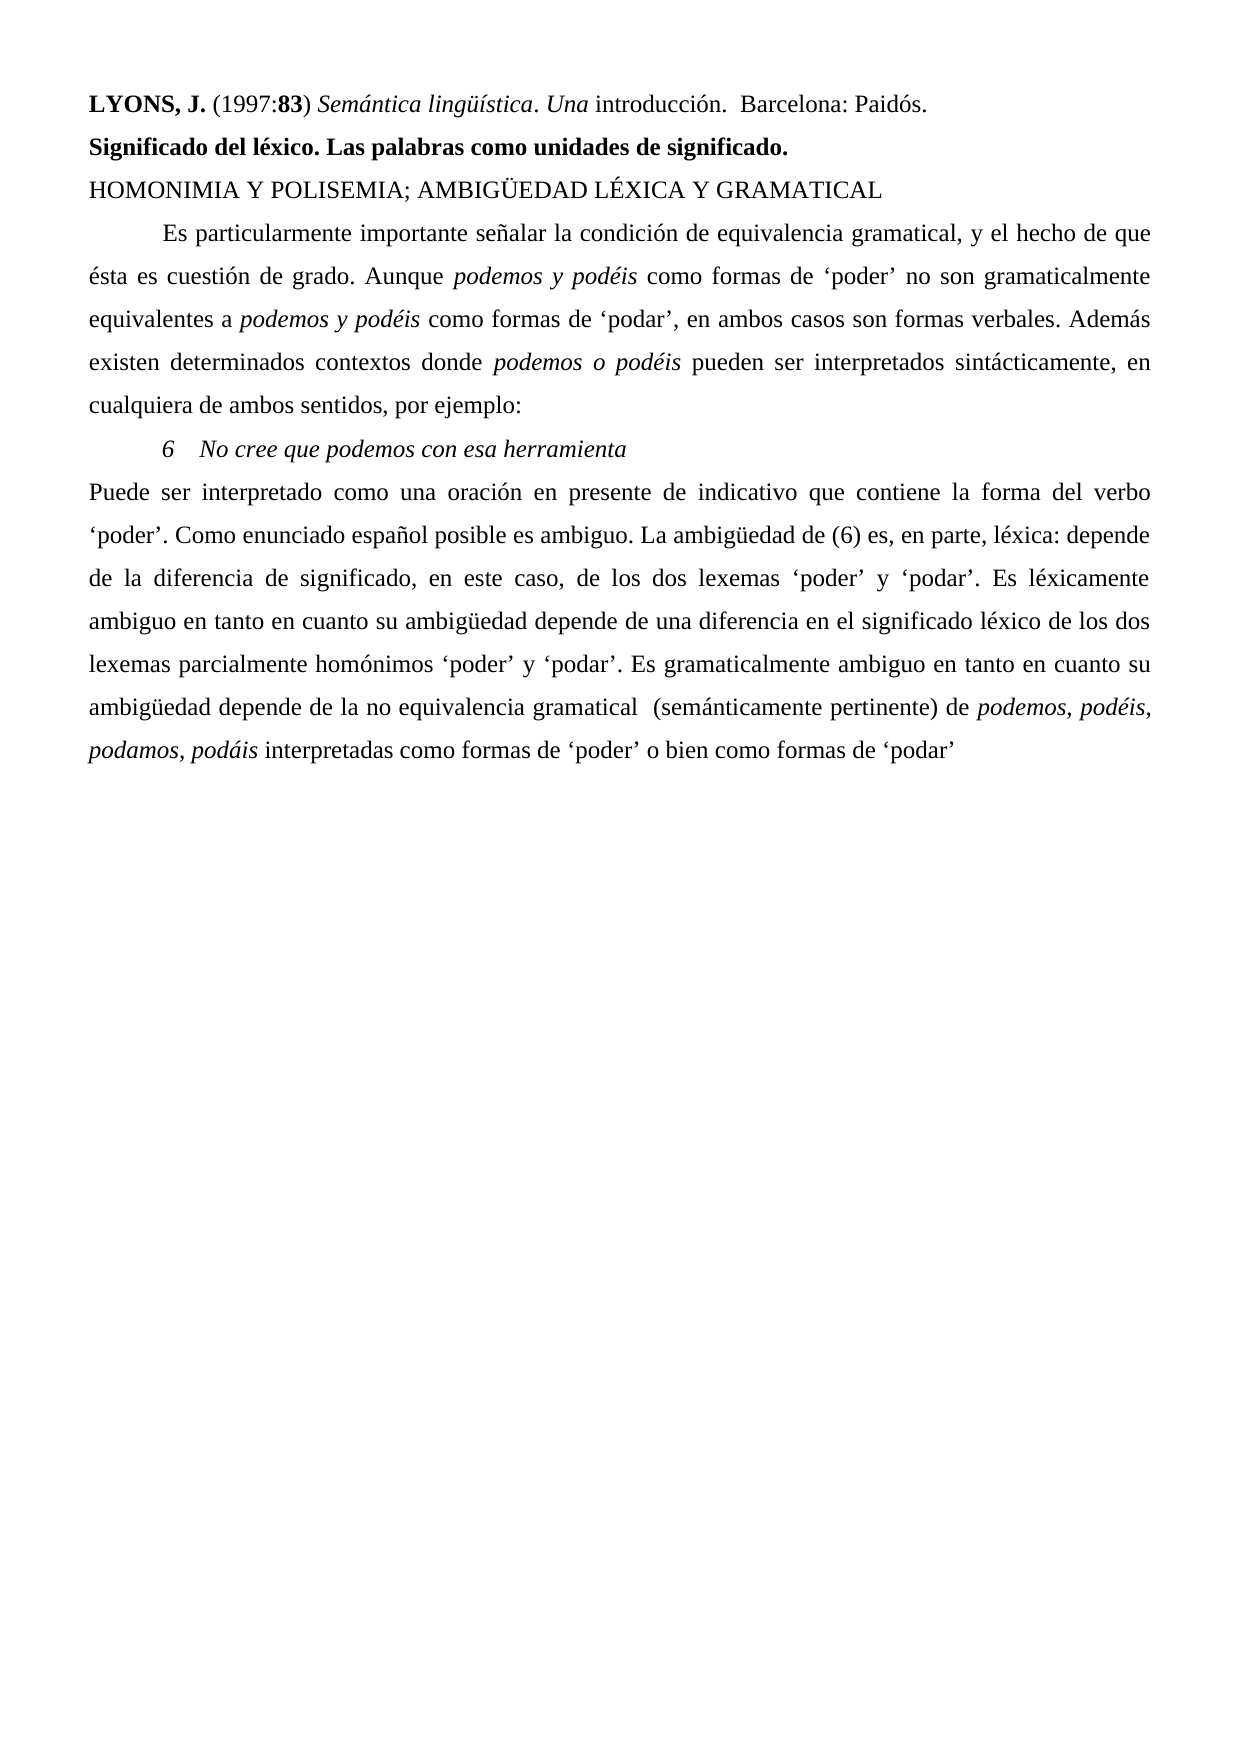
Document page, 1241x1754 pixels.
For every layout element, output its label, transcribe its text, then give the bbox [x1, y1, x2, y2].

text Es particularmente importante señalar la condición de equivalencia gramatical, y el hecho de que ésta es cuestión de grado. Aunque podemos y podéis como formas de ‘poder’ no son gramaticalmente equivalentes a podemos y podéis como formas de ‘podar’, en ambos casos son formas verbales. Además existen determinados contextos donde podemos o podéis pueden ser interpretados sintácticamente, en cualquiera de ambos sentidos, por ejemplo: [89, 218, 1152, 419]
list No cree que podemos con esa herramienta [162, 434, 1152, 462]
text HOMONIMIA Y POLISEMIA; AMBIGÜEDAD LÉXICA Y GRAMATICAL [89, 175, 1152, 204]
text Significado del léxico. Las palabras como unidades de significado. [89, 132, 1152, 161]
text LYONS, J. (1997:83) Semántica lingüística. Una introducción. Barcelona: Paidós. [89, 89, 1152, 117]
text Puede ser interpretado como una oración en presente de indicativo que contiene la forma del verbo ‘poder’. Como enunciado español posible es ambiguo. La ambigüedad de (6) es, en parte, léxica: depende de la diferencia de significado, en este caso, de los dos lexemas ‘poder’ y ‘podar’. Es léxicamente ambiguo en tanto en cuanto su ambigüedad depende de una diferencia en el significado léxico de los dos lexemas parcialmente homónimos ‘poder’ y ‘podar’. Es gramaticalmente ambiguo en tanto en cuanto su ambigüedad depende de la no equivalencia gramatical (semánticamente pertinente) de podemos, podéis, podamos, podáis interpretadas como formas de ‘poder’ o bien como formas de ‘podar’ [89, 477, 1152, 764]
